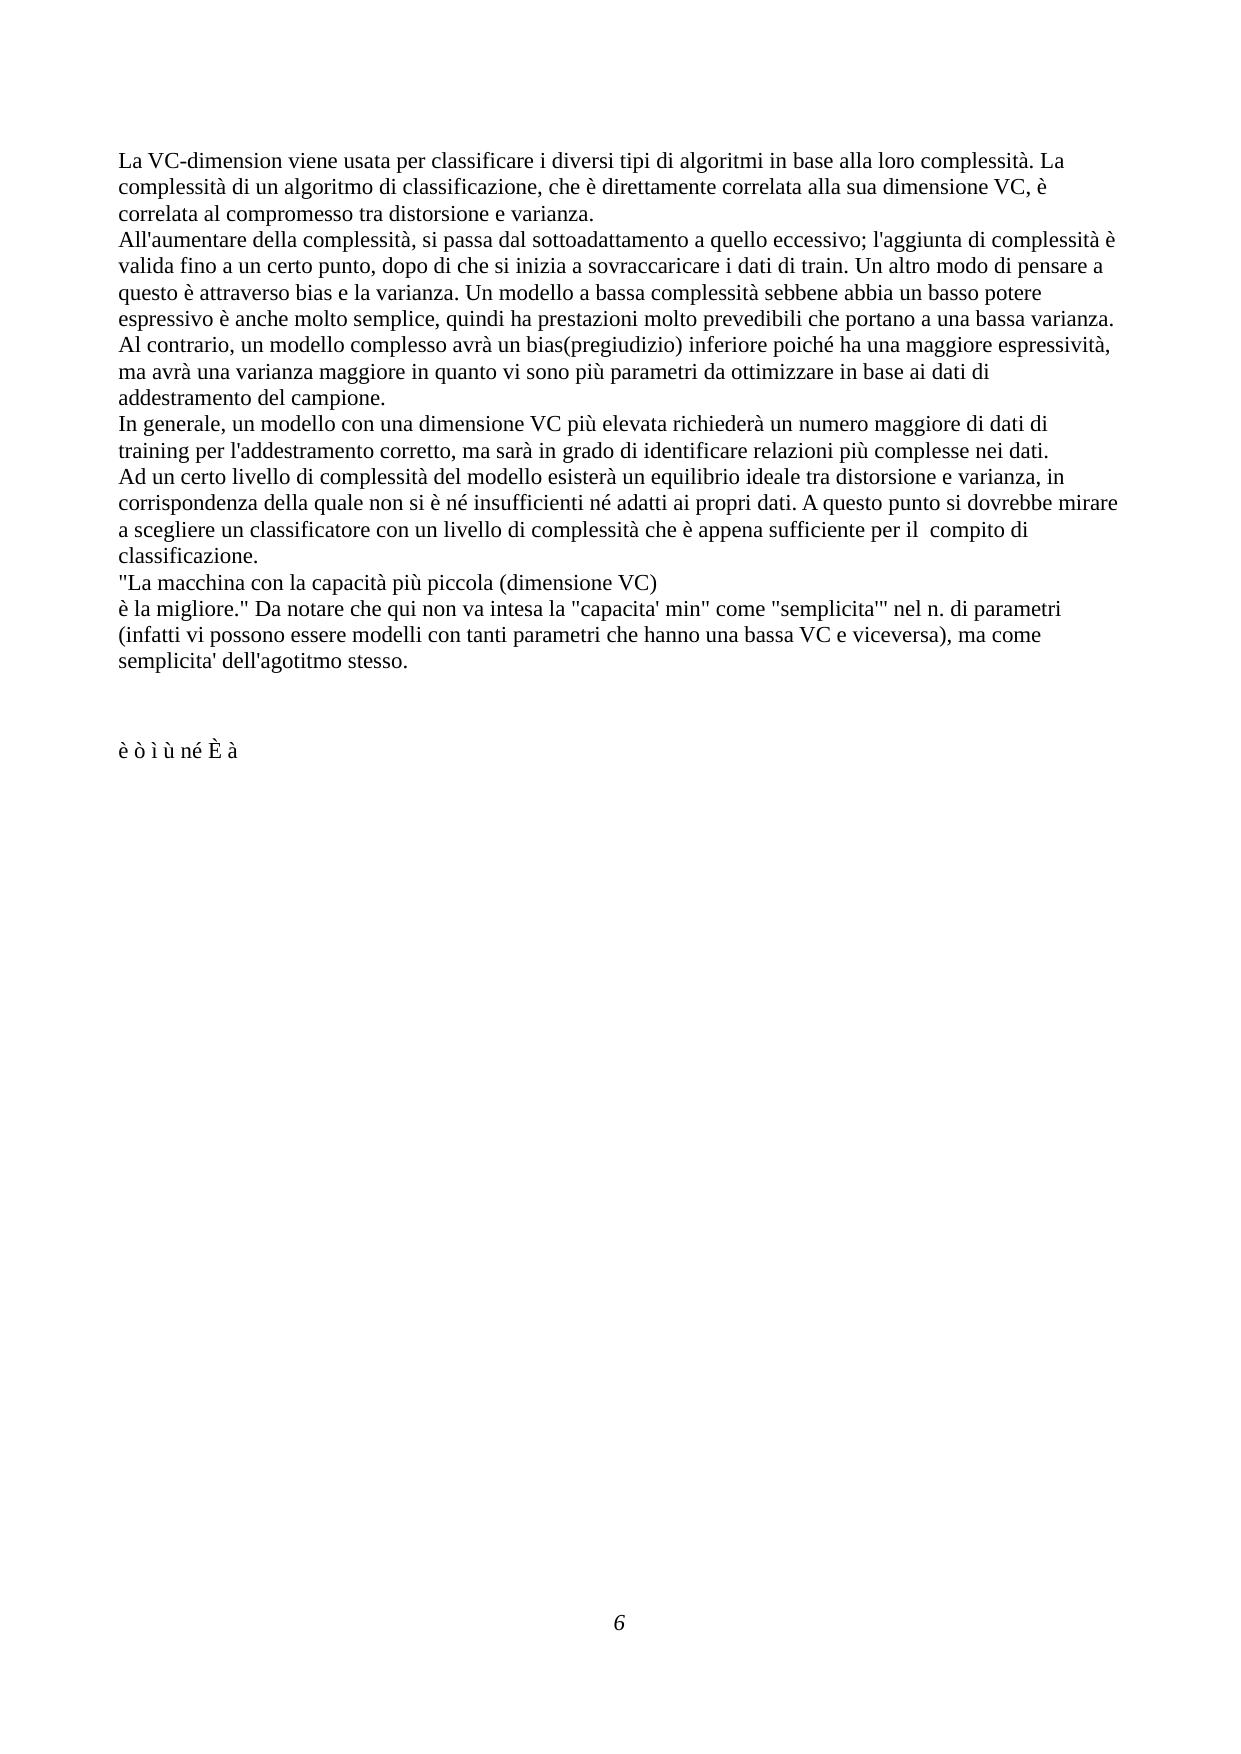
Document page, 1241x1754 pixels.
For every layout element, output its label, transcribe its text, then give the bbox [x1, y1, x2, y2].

text In generale, un modello con una dimensione VC più elevata richiederà un numero maggiore di dati di training per l'addestramento corretto, ma sarà in grado di identificare relazioni più complesse nei dati. [118, 410, 1122, 463]
text è ò ì ù né È à [118, 737, 1122, 763]
text è la migliore." Da notare che qui non va intesa la "capacita' min" come "semplicita'" nel n. di parametri (infatti vi possono essere modelli con tanti parametri che hanno una bassa VC e viceversa), ma come semplicita' dell'agotitmo stesso. [118, 595, 1122, 674]
text La VC-dimension viene usata per classificare i diversi tipi di algoritmi in base alla loro complessità. La complessità di un algoritmo di classificazione, che è direttamente correlata alla sua dimensione VC, è correlata al compromesso tra distorsione e varianza. [118, 147, 1122, 226]
text Ad un certo livello di complessità del modello esisterà un equilibrio ideale tra distorsione e varianza, in corrispondenza della quale non si è né insufficienti né adatti ai propri dati. A questo punto si dovrebbe mirare a scegliere un classificatore con un livello di complessità che è appena sufficiente per il compito di classificazione. [118, 463, 1122, 568]
text All'aumentare della complessità, si passa dal sottoadattamento a quello eccessivo; l'aggiunta di complessità è valida fino a un certo punto, dopo di che si inizia a sovraccaricare i dati di train. Un altro modo di pensare a questo è attraverso bias e la varianza. Un modello a bassa complessità sebbene abbia un basso potere espressivo è anche molto semplice, quindi ha prestazioni molto prevedibili che portano a una bassa varianza. Al contrario, un modello complesso avrà un bias(pregiudizio) inferiore poiché ha una maggiore espressività, ma avrà una varianza maggiore in quanto vi sono più parametri da ottimizzare in base ai dati di addestramento del campione. [118, 226, 1122, 410]
text "La macchina con la capacità più piccola (dimensione VC) [118, 568, 1122, 595]
